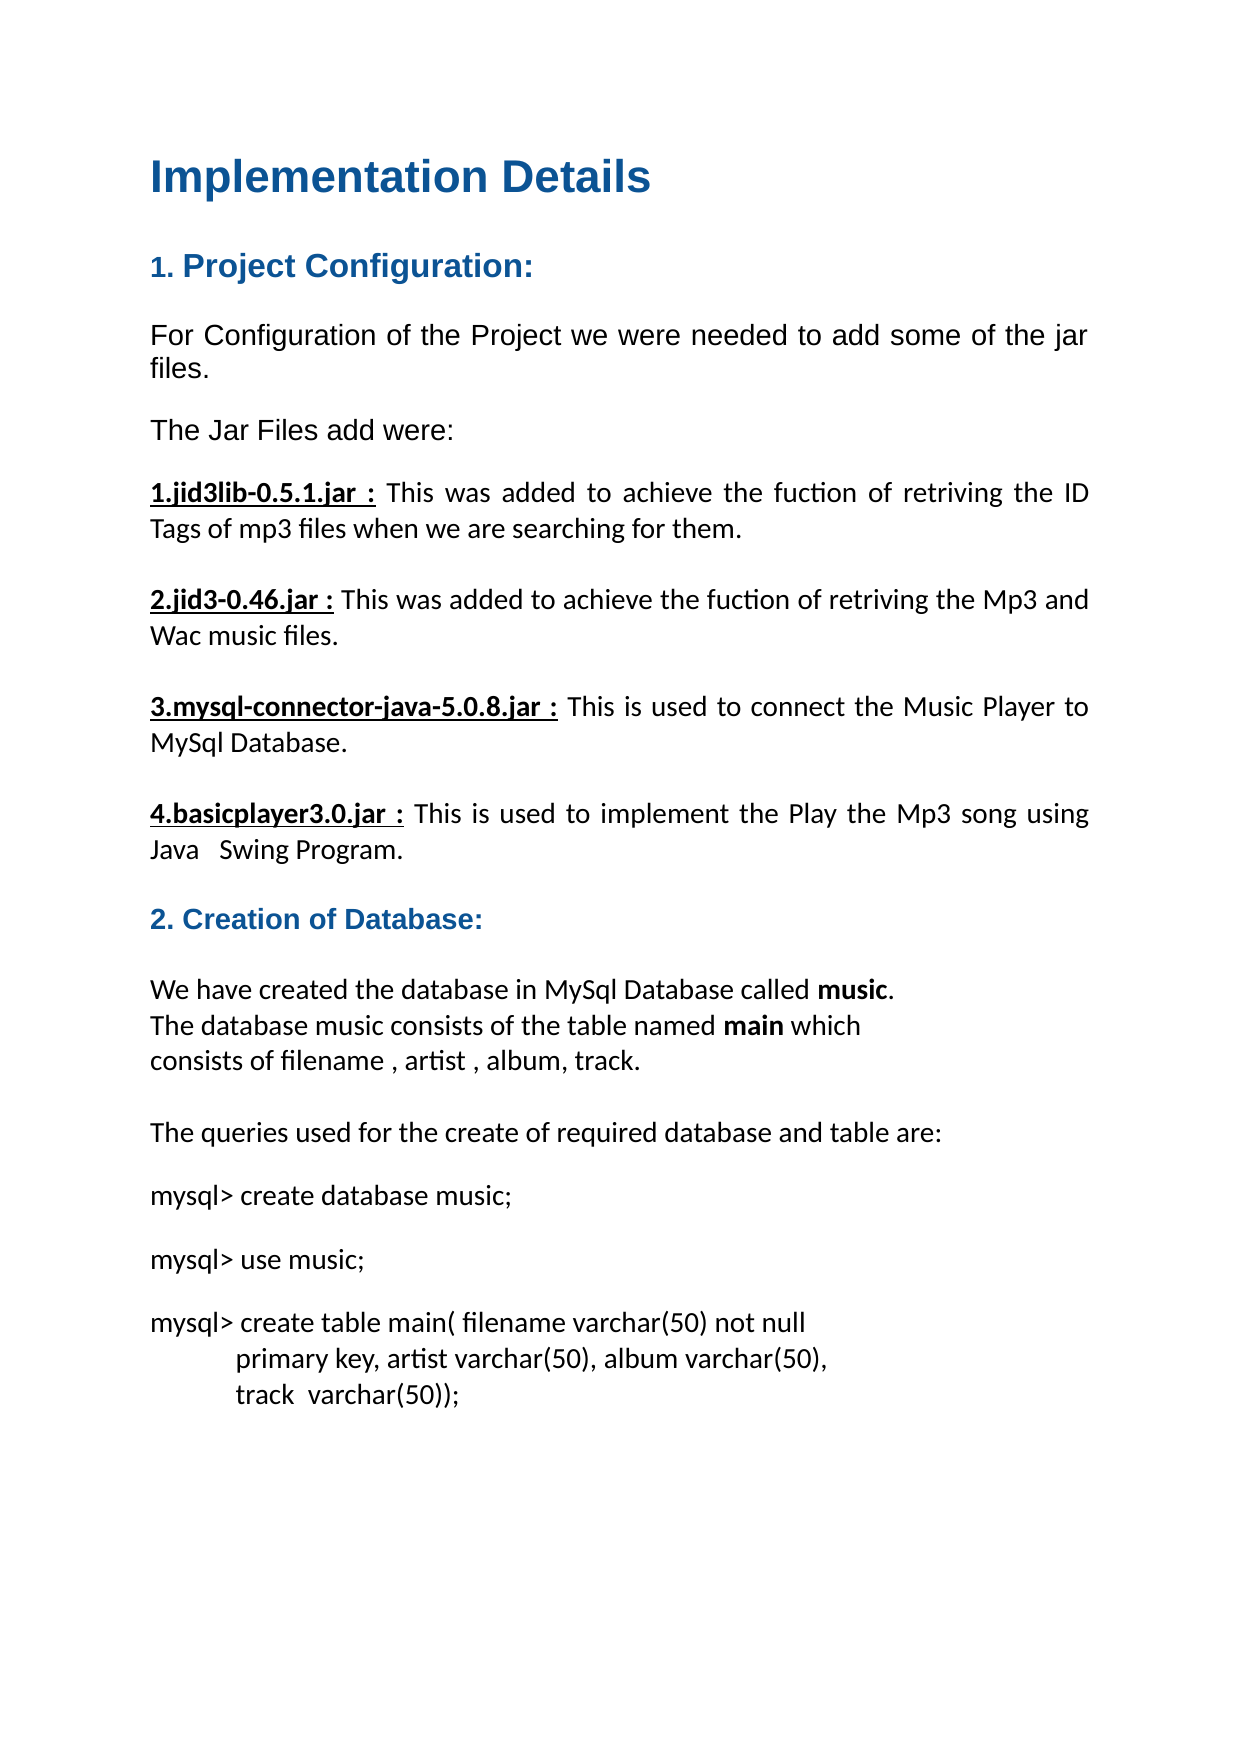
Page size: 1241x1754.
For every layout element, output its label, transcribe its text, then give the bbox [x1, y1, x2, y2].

text 2.jid3-0.46.jar : This was added to achieve the fuction of retriving the Mp3 and Wac music files. [150, 581, 1090, 653]
text consists of filename , artist , album, track. [150, 1042, 1090, 1078]
text 1. Project Configuration: [150, 246, 1090, 284]
text 2. Creation of Database: [150, 902, 1090, 936]
text 3.mysql-connector-java-5.0.8.jar : This is used to connect the Music Player to MySql Database. [150, 688, 1090, 759]
text 4.basicplayer3.0.jar : This is used to implement the Play the Mp3 song using Java Swing Program. [150, 795, 1090, 866]
text Implementation Details [150, 150, 1090, 203]
text We have created the database in MySql Database called music. [150, 971, 1090, 1007]
text The database music consists of the table named main which [150, 1007, 1090, 1042]
text The Jar Files add were: [150, 413, 1090, 446]
text The queries used for the create of required database and table are: [150, 1114, 1090, 1149]
text mysql> create database music; [150, 1177, 1090, 1213]
text For Configuration of the Project we were needed to add some of the jar files. [150, 318, 1090, 385]
text primary key, artist varchar(50), album varchar(50), [150, 1340, 1090, 1376]
text 1.jid3lib-0.5.1.jar : This was added to achieve the fuction of retriving the ID Tags of mp3 files when we are searching for them. [150, 474, 1090, 546]
text mysql> create table main( filename varchar(50) not null [150, 1304, 1090, 1340]
text mysql> use music; [150, 1241, 1090, 1277]
text track varchar(50)); [150, 1376, 1090, 1411]
